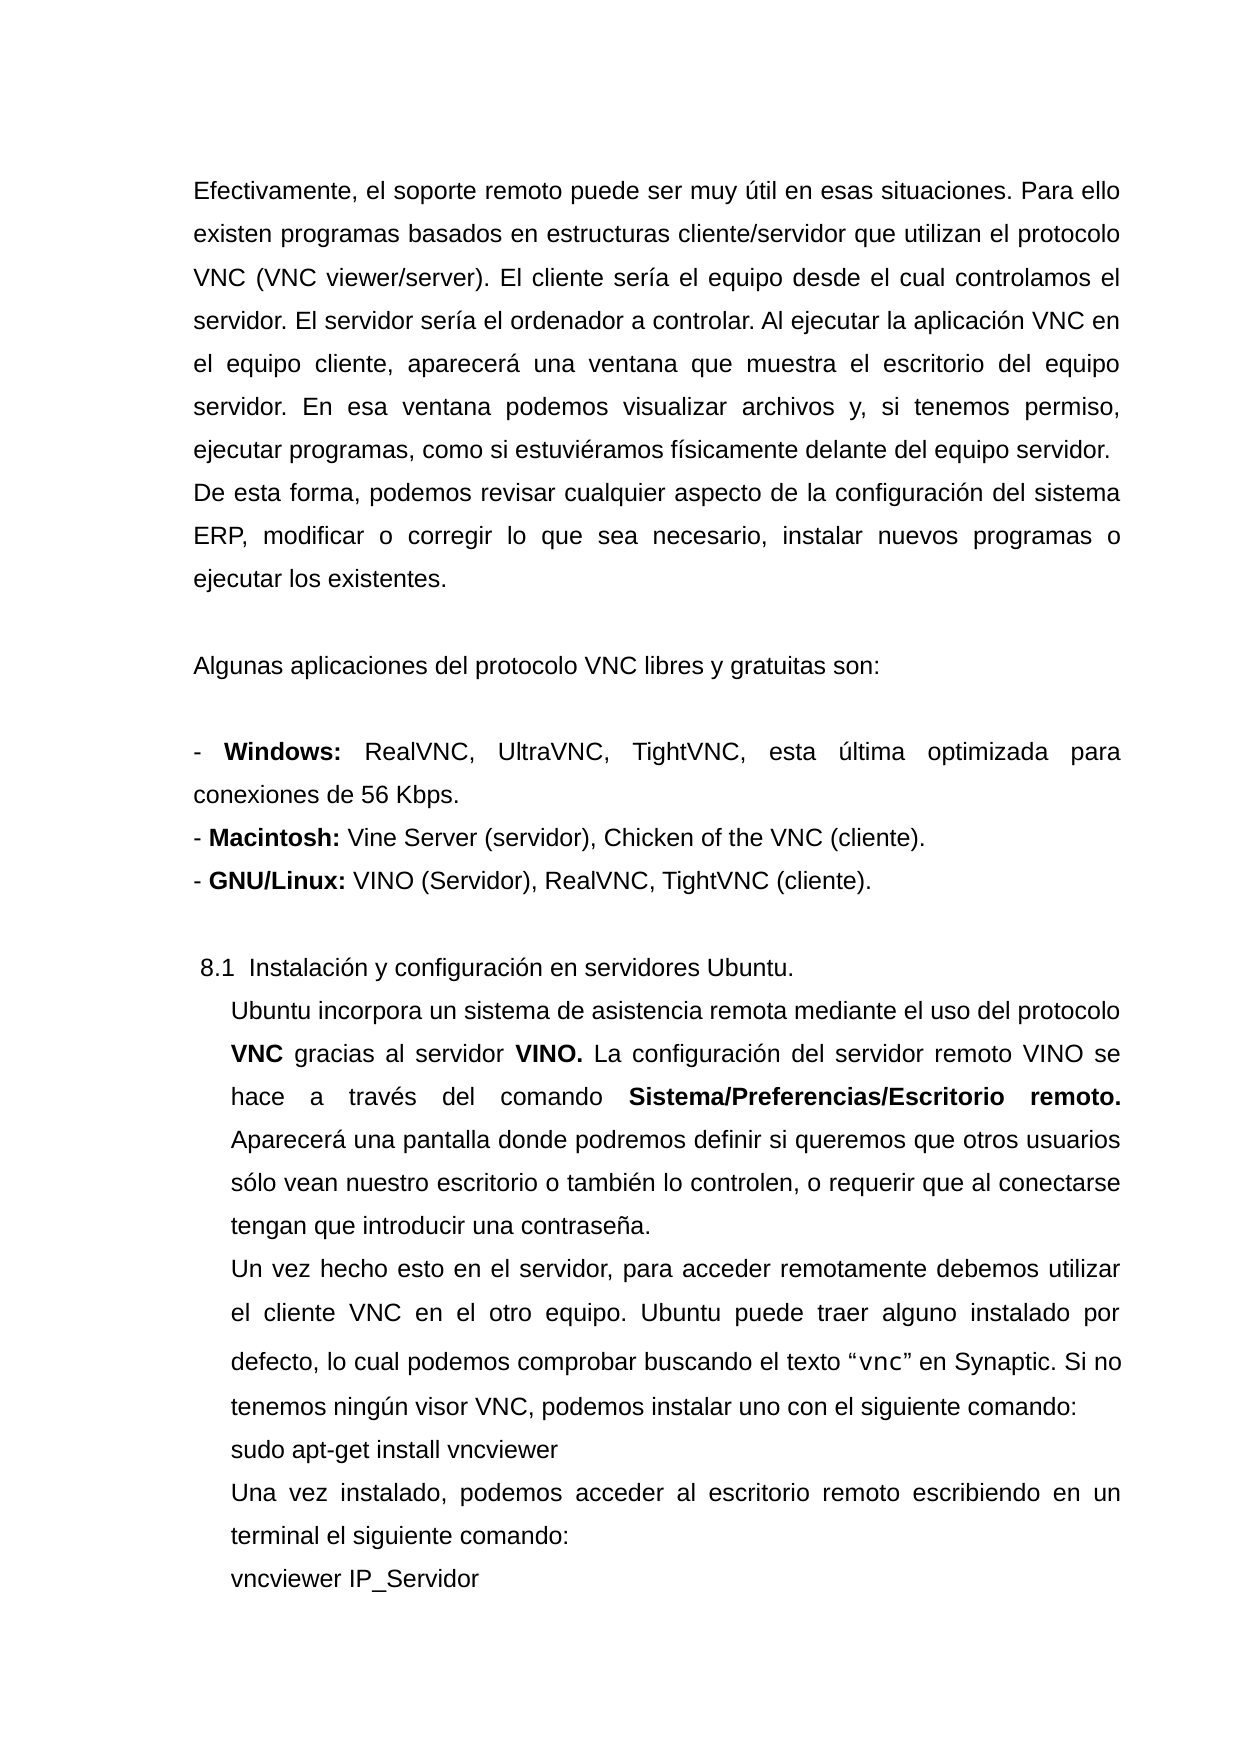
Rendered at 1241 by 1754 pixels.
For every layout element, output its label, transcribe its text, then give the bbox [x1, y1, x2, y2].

list sudo apt-get install vncviewer [193, 1435, 1122, 1464]
list - GNU/Linux: VINO (Servidor), RealVNC, TightVNC (cliente). [156, 866, 1122, 895]
list Una vez instalado, podemos acceder al escritorio remoto escribiendo en un terminal el siguiente comando: [193, 1478, 1122, 1550]
list vncviewer IP_Servidor [193, 1564, 1122, 1593]
list Algunas aplicaciones del protocolo VNC libres y gratuitas son: [156, 651, 1122, 679]
list - Windows: RealVNC, UltraVNC, TightVNC, esta última optimizada para conexiones de 56 Kbps. [156, 737, 1122, 809]
list De esta forma, podemos revisar cualquier aspecto de la configuración del sistema ERP, modificar o corregir lo que sea necesario, instalar nuevos programas o ejecutar los existentes. [156, 478, 1122, 593]
list Ubuntu incorpora un sistema de asistencia remota mediante el uso del protocolo VNC gracias al servidor VINO. La configuración del servidor remoto VINO se hace a través del comando Sistema/Preferencias/Escritorio remoto. Aparecerá una pantalla donde podremos definir si queremos que otros usuarios sólo vean nuestro escritorio o también lo controlen, o requerir que al conectarse tengan que introducir una contraseña. [193, 996, 1122, 1240]
list - Macintosh: Vine Server (servidor), Chicken of the VNC (cliente). [156, 823, 1122, 852]
list Instalación y configuración en servidores Ubuntu. [193, 953, 1122, 981]
list Un vez hecho esto en el servidor, para acceder remotamente debemos utilizar el cliente VNC en el otro equipo. Ubuntu puede traer alguno instalado por defecto, lo cual podemos comprobar buscando el texto “vnc” en Synaptic. Si no tenemos ningún visor VNC, podemos instalar uno con el siguiente comando: [193, 1254, 1122, 1421]
list Efectivamente, el soporte remoto puede ser muy útil en esas situaciones. Para ello existen programas basados en estructuras cliente/servidor que utilizan el protocolo VNC (VNC viewer/server). El cliente sería el equipo desde el cual controlamos el servidor. El servidor sería el ordenador a controlar. Al ejecutar la aplicación VNC en el equipo cliente, aparecerá una ventana que muestra el escritorio del equipo servidor. En esa ventana podemos visualizar archivos y, si tenemos permiso, ejecutar programas, como si estuviéramos físicamente delante del equipo servidor. [156, 176, 1122, 464]
